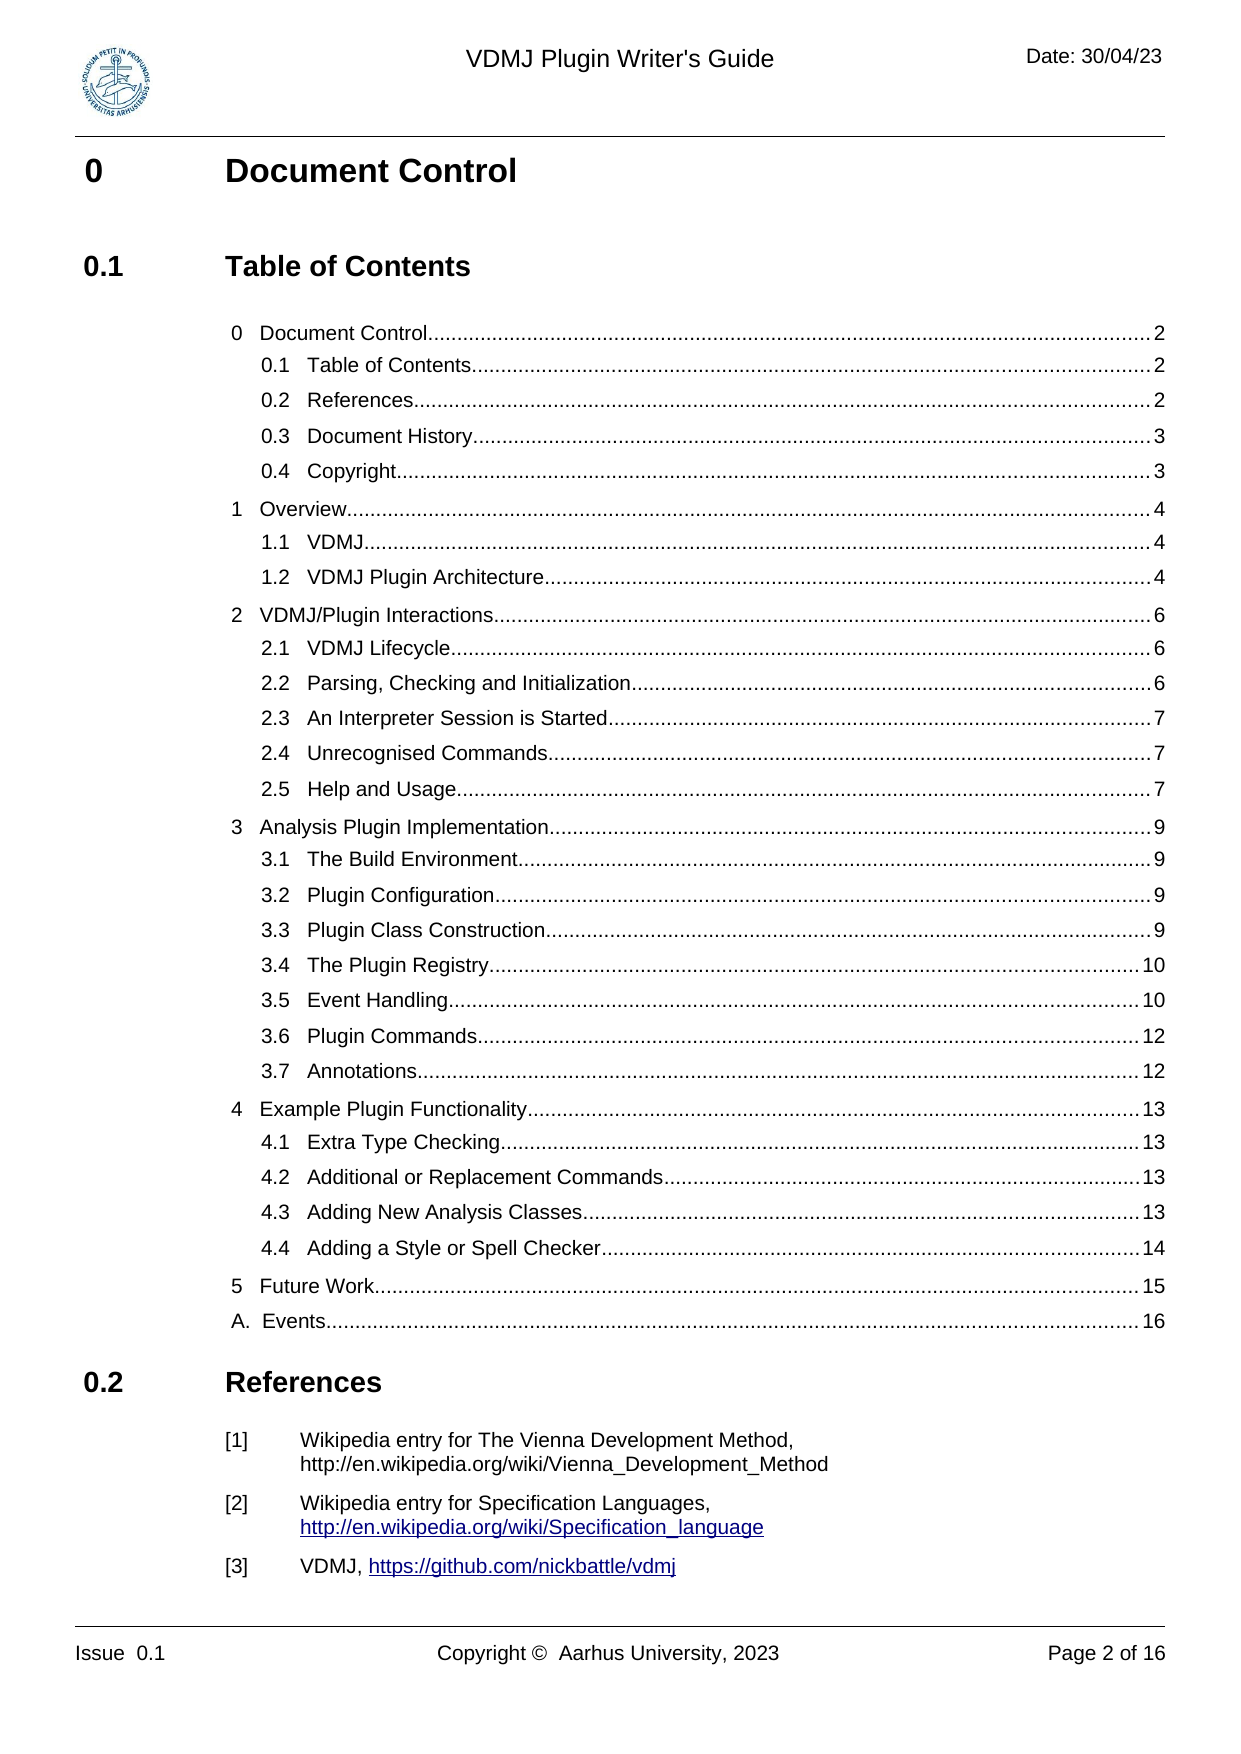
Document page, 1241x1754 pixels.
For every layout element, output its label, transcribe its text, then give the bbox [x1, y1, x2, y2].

text 0.4 Copyright 3 [255, 460, 1165, 483]
text 3 Analysis Plugin Implementation 9 [225, 816, 1165, 839]
text 0.2 References 2 [255, 389, 1165, 412]
subtitle References [75, 1366, 1165, 1398]
text 2.5 Help and Usage 7 [255, 777, 1165, 801]
text 1.1 VDMJ 4 [255, 530, 1165, 553]
text 4.1 Extra Type Checking 13 [255, 1130, 1165, 1153]
text 2.2 Parsing, Checking and Initialization 6 [255, 671, 1165, 694]
text 3.7 Annotations 12 [255, 1060, 1165, 1083]
text 3.6 Plugin Commands 12 [255, 1024, 1165, 1048]
text 0.1 Table of Contents 2 [255, 354, 1165, 377]
text A. Events 16 [225, 1309, 1165, 1333]
text 2.4 Unrecognised Commands 7 [255, 742, 1165, 765]
text 3.5 Event Handling 10 [255, 989, 1165, 1012]
text 2.1 VDMJ Lifecycle 6 [255, 636, 1165, 659]
text 5 Future Work 15 [225, 1274, 1165, 1298]
subtitle Document Control [75, 152, 1165, 190]
text 4.2 Additional or Replacement Commands 13 [255, 1166, 1165, 1189]
text 3.3 Plugin Class Construction 9 [255, 918, 1165, 942]
text 4.3 Adding New Analysis Classes 13 [255, 1201, 1165, 1224]
list Wikipedia entry for The Vienna Development Method, http://en.wikipedia.org/wiki/Vienna_Development_Method [225, 1428, 1165, 1476]
text 1.2 VDMJ Plugin Architecture 4 [255, 566, 1165, 589]
text 4 Example Plugin Functionality 13 [225, 1098, 1165, 1121]
text 4.4 Adding a Style or Spell Checker 14 [255, 1236, 1165, 1259]
list Wikipedia entry for Specification Languages, http://en.wikipedia.org/wiki/Specification_language [225, 1491, 1165, 1539]
text 0 Document Control 2 [225, 321, 1165, 345]
subtitle Table of Contents [75, 250, 1165, 282]
list VDMJ, https://github.com/nickbattle/vdmj [225, 1554, 1165, 1578]
text 2 VDMJ/Plugin Interactions 6 [225, 604, 1165, 627]
text 3.2 Plugin Configuration 9 [255, 883, 1165, 906]
text 3.4 The Plugin Registry 10 [255, 954, 1165, 977]
text 0.3 Document History 3 [255, 424, 1165, 448]
text 1 Overview 4 [225, 498, 1165, 521]
text 2.3 An Interpreter Session is Started 7 [255, 707, 1165, 730]
text 3.1 The Build Environment 9 [255, 848, 1165, 871]
picture [78, 44, 153, 120]
